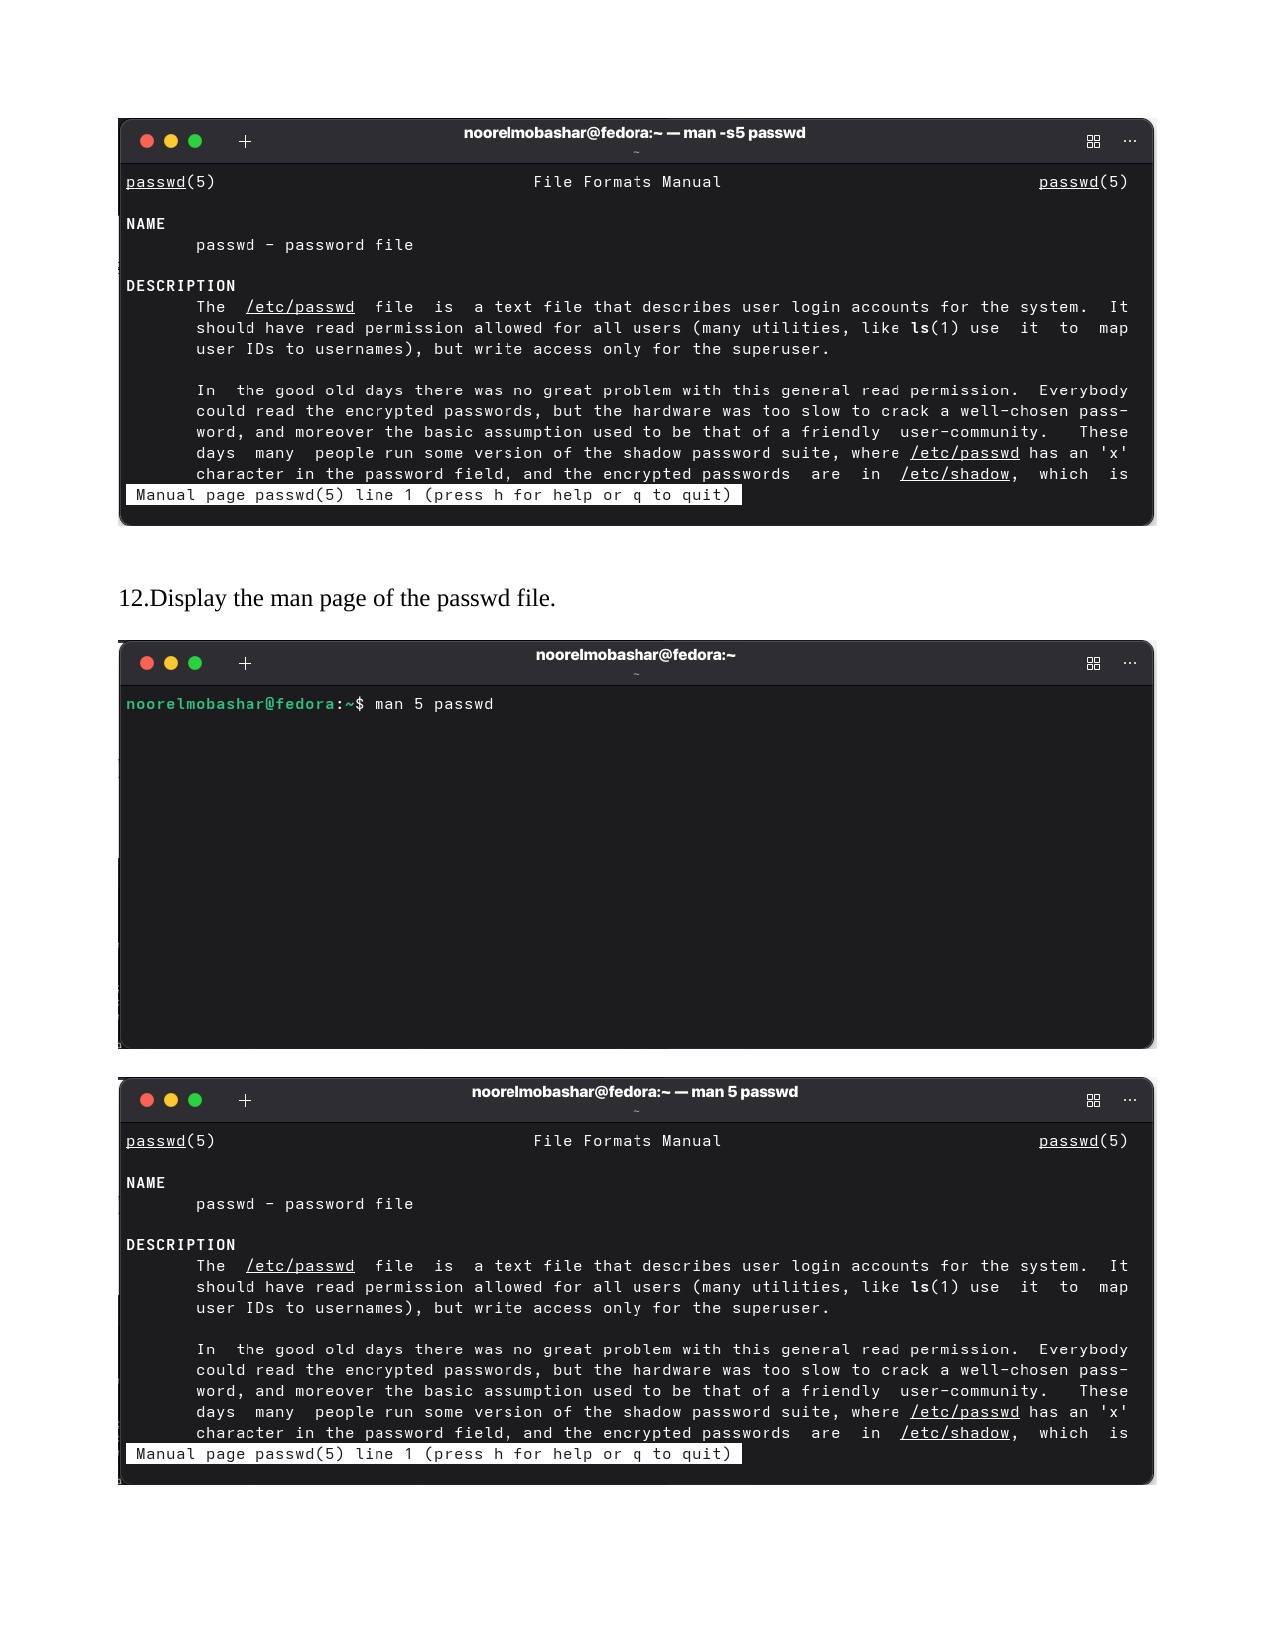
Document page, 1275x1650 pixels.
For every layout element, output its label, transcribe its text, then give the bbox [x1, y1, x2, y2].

picture [118, 640, 1157, 1049]
text 12.Display the man page of the passwd file. [118, 583, 1157, 612]
picture [118, 1077, 1157, 1485]
picture [118, 118, 1157, 526]
